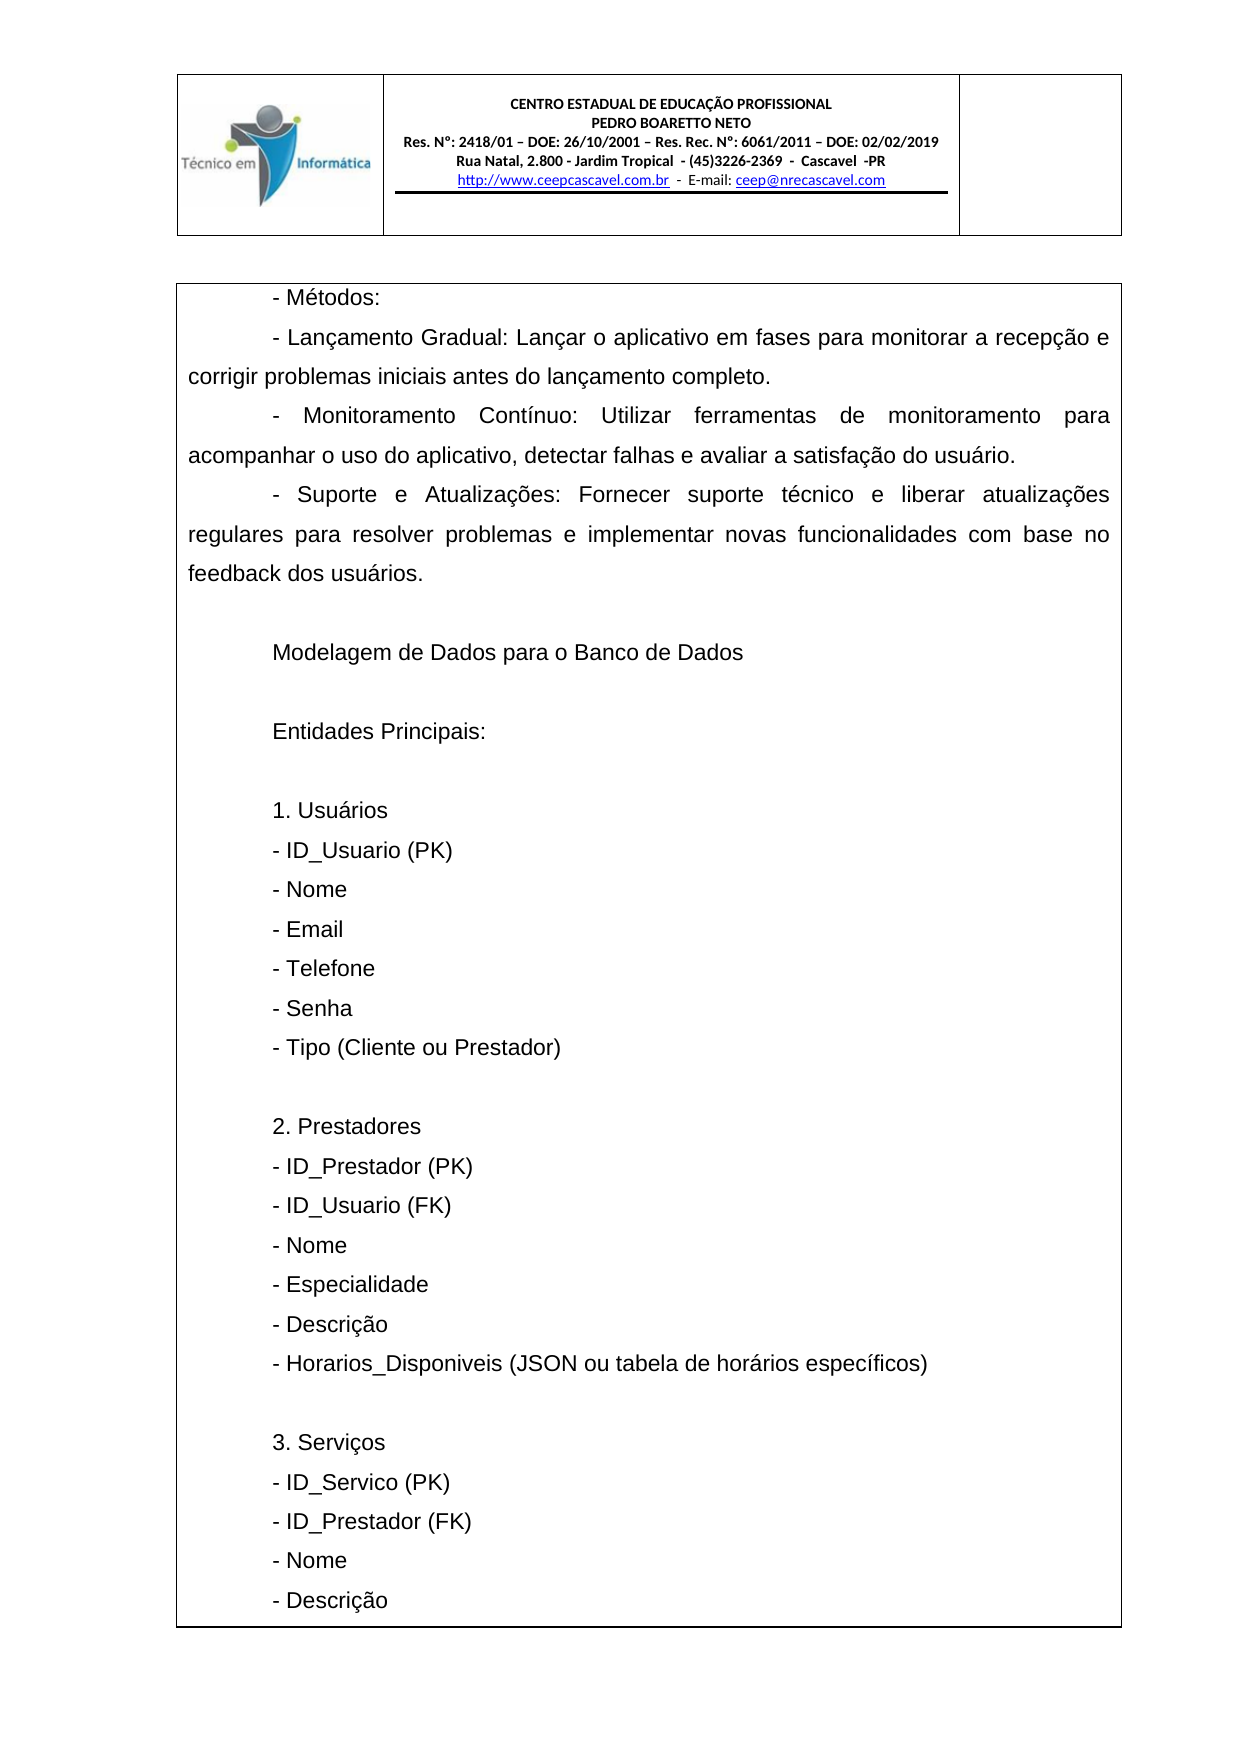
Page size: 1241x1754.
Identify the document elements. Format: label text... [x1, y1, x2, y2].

picture [181, 104, 371, 207]
table_header - Métodos: - Lançamento Gradual: Lançar o aplicativo em fases para monitorar a recepção e corrigir problemas iniciais antes do lançamento completo. - Monitoramento Contínuo: Utilizar ferramentas de monitoramento para acompanhar o uso do aplicativo, detectar falhas e avaliar a satisfação do usuário. - Suporte e Atualizações: Fornecer suporte técnico e liberar atualizações regulares para resolver problemas e implementar novas funcionalidades com base no feedback dos usuários. Modelagem de Dados para o Banco de Dados Entidades Principais: 1. Usuários - ID_Usuario (PK) - Nome - Email - Telefone - Senha - Tipo (Cliente ou Prestador) 2. Prestadores - ID_Prestador (PK) - ID_Usuario (FK) - Nome - Especialidade - Descrição - Horarios_Disponiveis (JSON ou tabela de horários específicos) 3. Serviços - ID_Servico (PK) - ID_Prestador (FK) - Nome - Descrição [177, 284, 1121, 1626]
